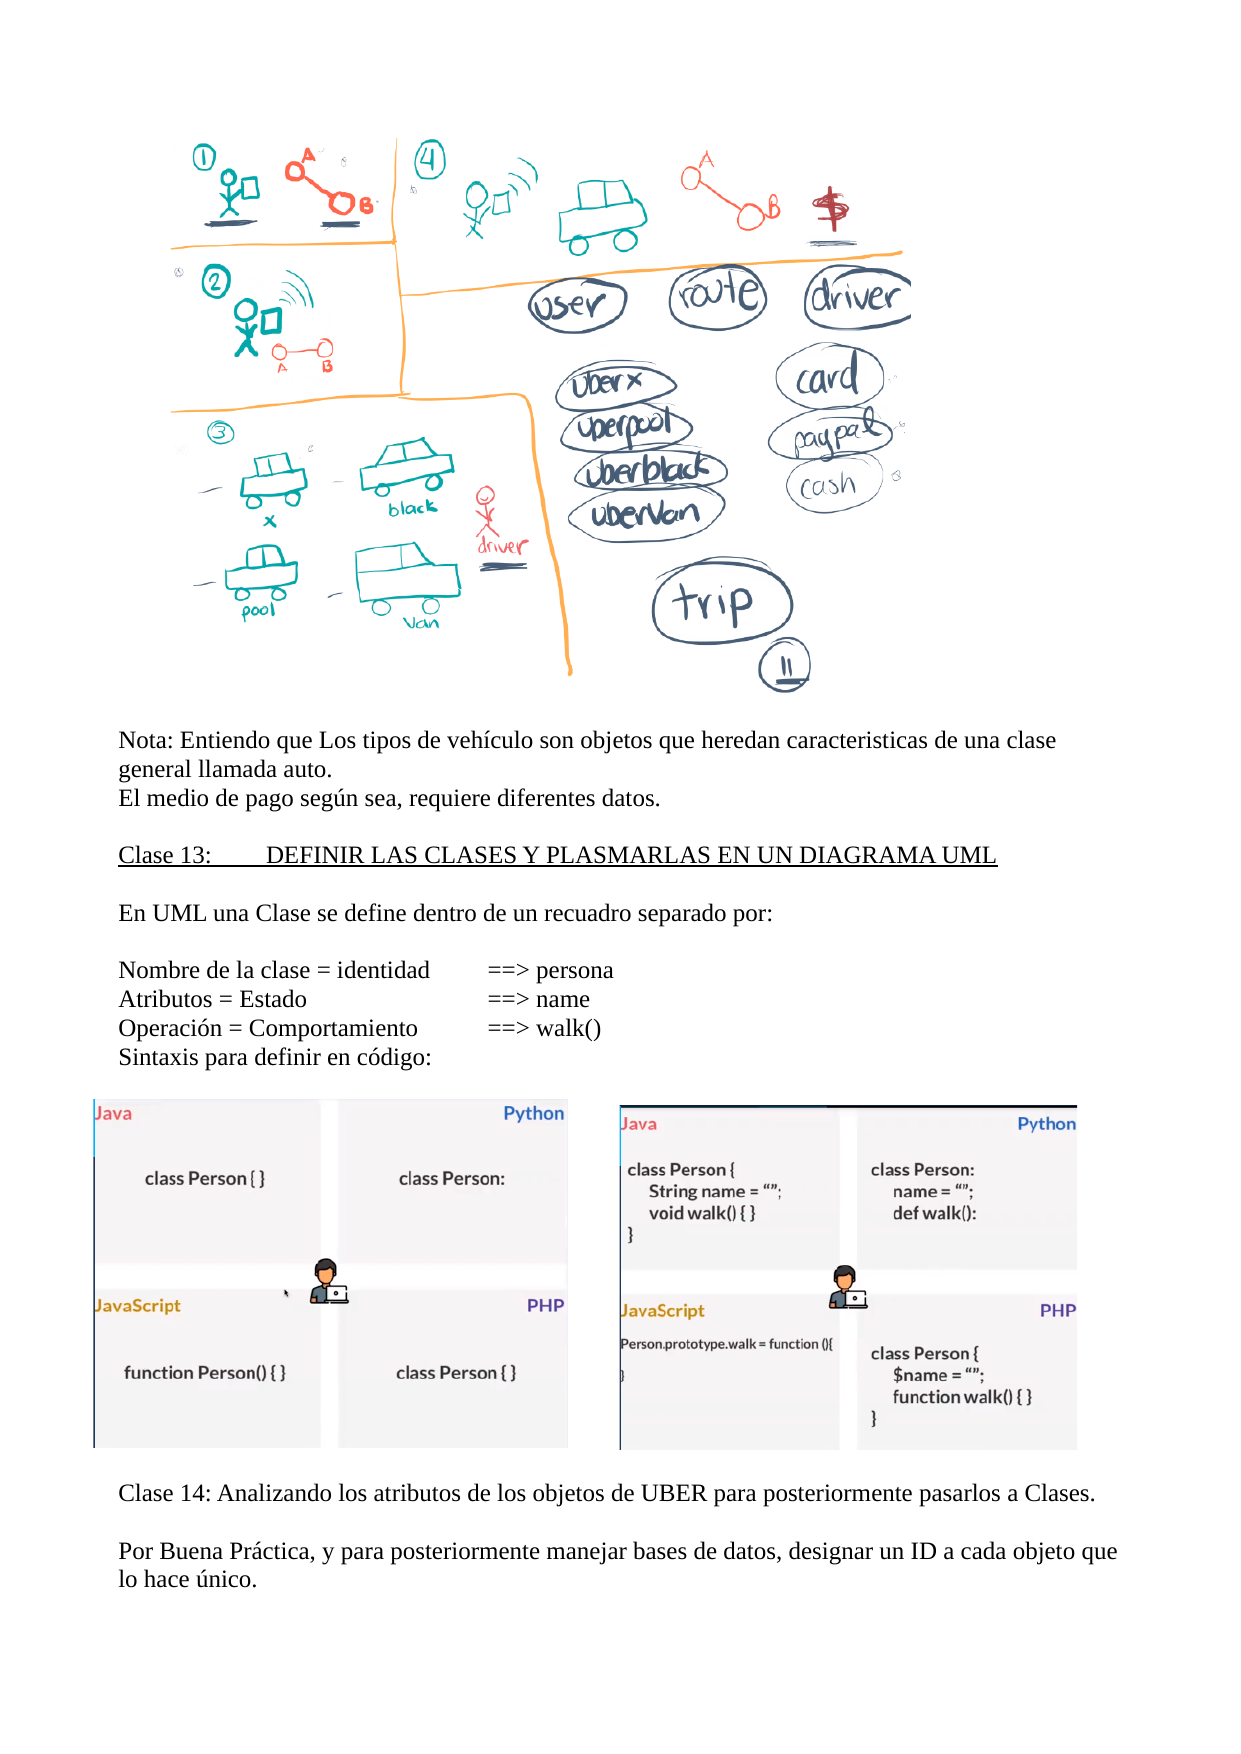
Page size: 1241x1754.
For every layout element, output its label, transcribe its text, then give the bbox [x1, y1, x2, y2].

text Sintaxis para definir en código: [118, 1042, 1122, 1070]
text Operación = Comportamiento ==> walk() [118, 1013, 1122, 1042]
text Nombre de la clase = identidad ==> persona [118, 955, 1122, 984]
text general llamada auto. [118, 754, 1122, 783]
text Atributos = Estado ==> name [118, 984, 1122, 1013]
picture [619, 1105, 1078, 1450]
text Clase 13: DEFINIR LAS CLASES Y PLASMARLAS EN UN DIAGRAMA UML [118, 840, 1122, 869]
picture [93, 1099, 568, 1448]
picture [170, 138, 911, 697]
text Por Buena Práctica, y para posteriormente manejar bases de datos, designar un ID a cada objeto que lo hace único. [118, 1536, 1122, 1593]
text Clase 14: Analizando los atributos de los objetos de UBER para posteriormente pasarlos a Clases. [118, 1478, 1122, 1507]
text Nota: Entiendo que Los tipos de vehículo son objetos que heredan caracteristicas de una clase [118, 725, 1122, 754]
text En UML una Clase se define dentro de un recuadro separado por: [118, 898, 1122, 927]
text El medio de pago según sea, requiere diferentes datos. [118, 783, 1122, 812]
